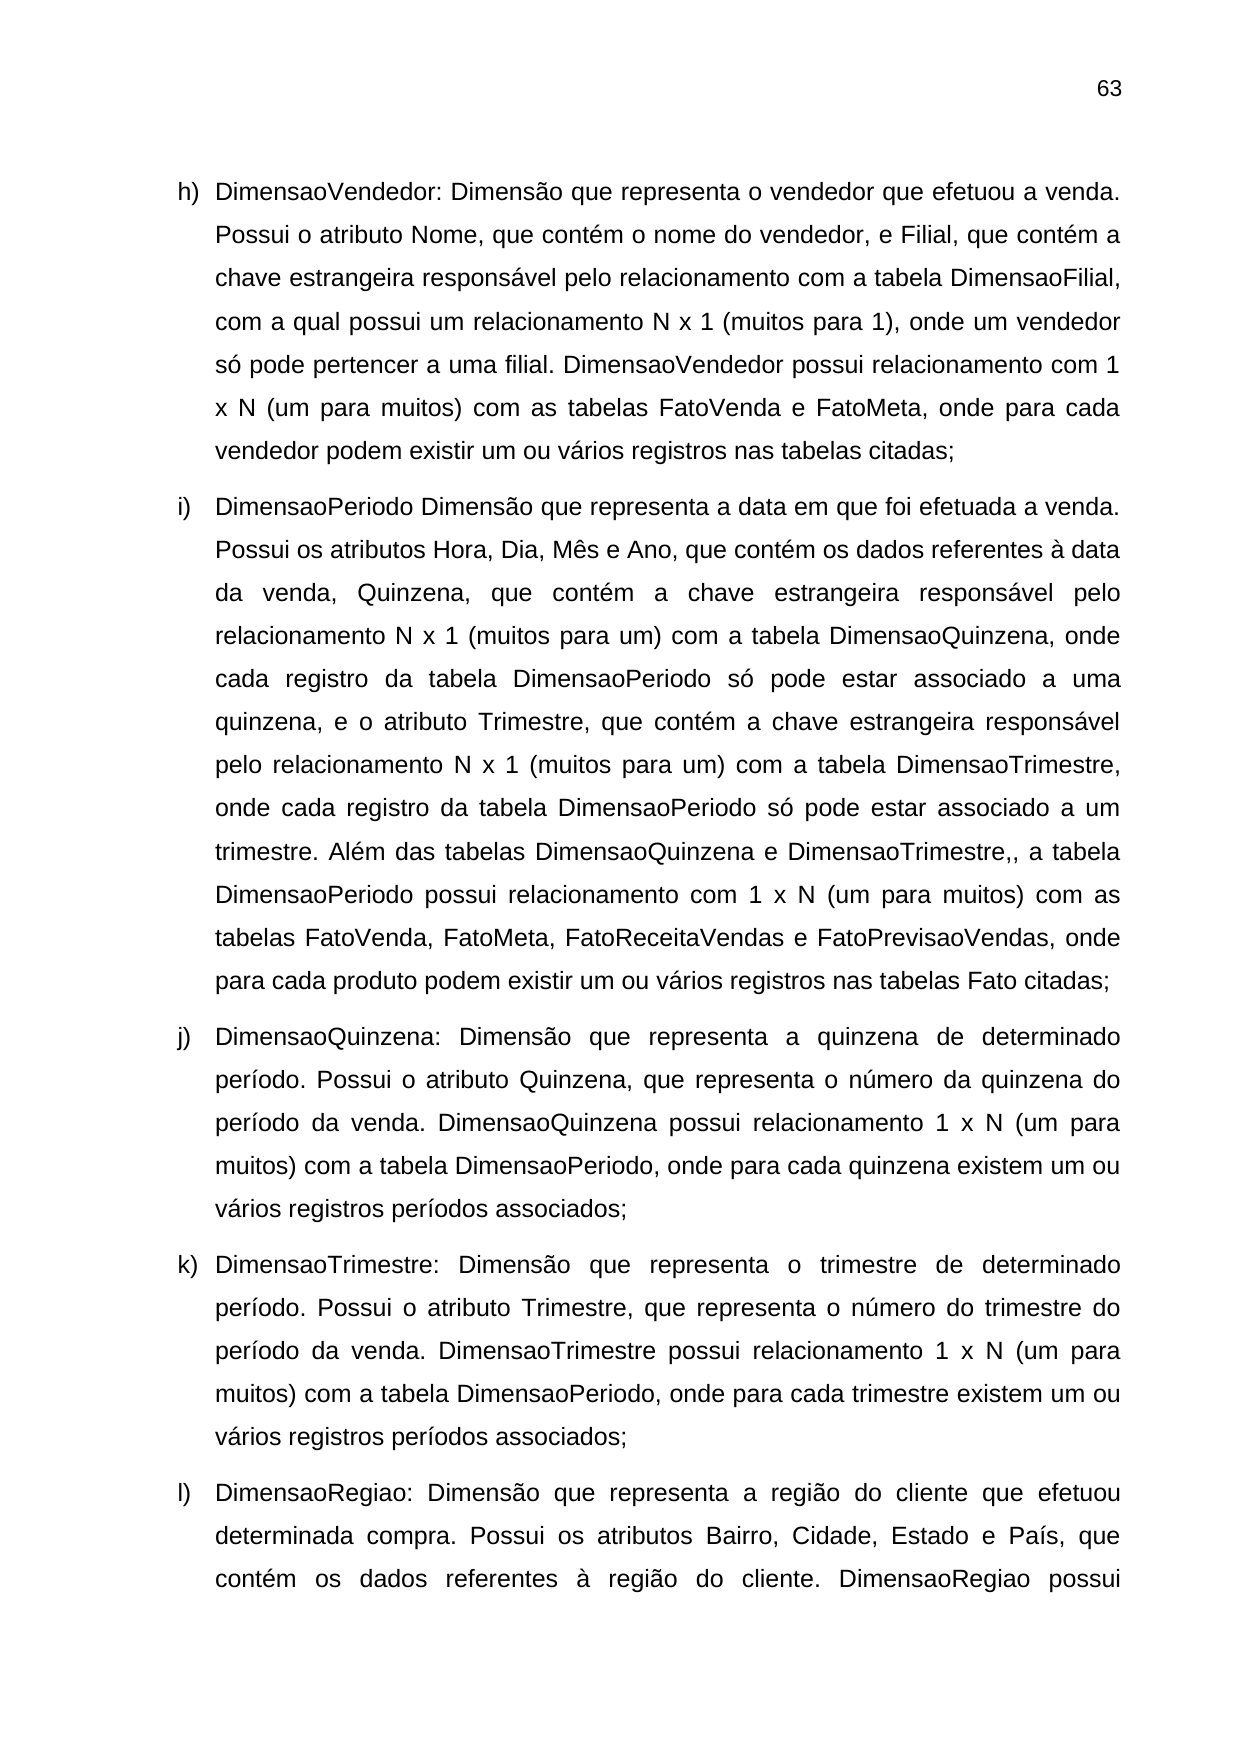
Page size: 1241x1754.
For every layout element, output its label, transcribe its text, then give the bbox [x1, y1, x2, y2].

list DimensaoPeriodo Dimensão que representa a data em que foi efetuada a venda. Possui os atributos Hora, Dia, Mês e Ano, que contém os dados referentes à data da venda, Quinzena, que contém a chave estrangeira responsável pelo relacionamento N x 1 (muitos para um) com a tabela DimensaoQuinzena, onde cada registro da tabela DimensaoPeriodo só pode estar associado a uma quinzena, e o atributo Trimestre, que contém a chave estrangeira responsável pelo relacionamento N x 1 (muitos para um) com a tabela DimensaoTrimestre, onde cada registro da tabela DimensaoPeriodo só pode estar associado a um trimestre. Além das tabelas DimensaoQuinzena e DimensaoTrimestre,, a tabela DimensaoPeriodo possui relacionamento com 1 x N (um para muitos) com as tabelas FatoVenda, FatoMeta, FatoReceitaVendas e FatoPrevisaoVendas, onde para cada produto podem existir um ou vários registros nas tabelas Fato citadas; [177, 492, 1122, 995]
list DimensaoTrimestre: Dimensão que representa o trimestre de determinado período. Possui o atributo Trimestre, que representa o número do trimestre do período da venda. DimensaoTrimestre possui relacionamento 1 x N (um para muitos) com a tabela DimensaoPeriodo, onde para cada trimestre existem um ou vários registros períodos associados; [177, 1250, 1122, 1451]
list DimensaoRegiao: Dimensão que representa a região do cliente que efetuou determinada compra. Possui os atributos Bairro, Cidade, Estado e País, que contém os dados referentes à região do cliente. DimensaoRegiao possui [177, 1478, 1122, 1593]
list DimensaoVendedor: Dimensão que representa o vendedor que efetuou a venda. Possui o atributo Nome, que contém o nome do vendedor, e Filial, que contém a chave estrangeira responsável pelo relacionamento com a tabela DimensaoFilial, com a qual possui um relacionamento N x 1 (muitos para 1), onde um vendedor só pode pertencer a uma filial. DimensaoVendedor possui relacionamento com 1 x N (um para muitos) com as tabelas FatoVenda e FatoMeta, onde para cada vendedor podem existir um ou vários registros nas tabelas citadas; [177, 177, 1122, 465]
list DimensaoQuinzena: Dimensão que representa a quinzena de determinado período. Possui o atributo Quinzena, que representa o número da quinzena do período da venda. DimensaoQuinzena possui relacionamento 1 x N (um para muitos) com a tabela DimensaoPeriodo, onde para cada quinzena existem um ou vários registros períodos associados; [177, 1022, 1122, 1223]
